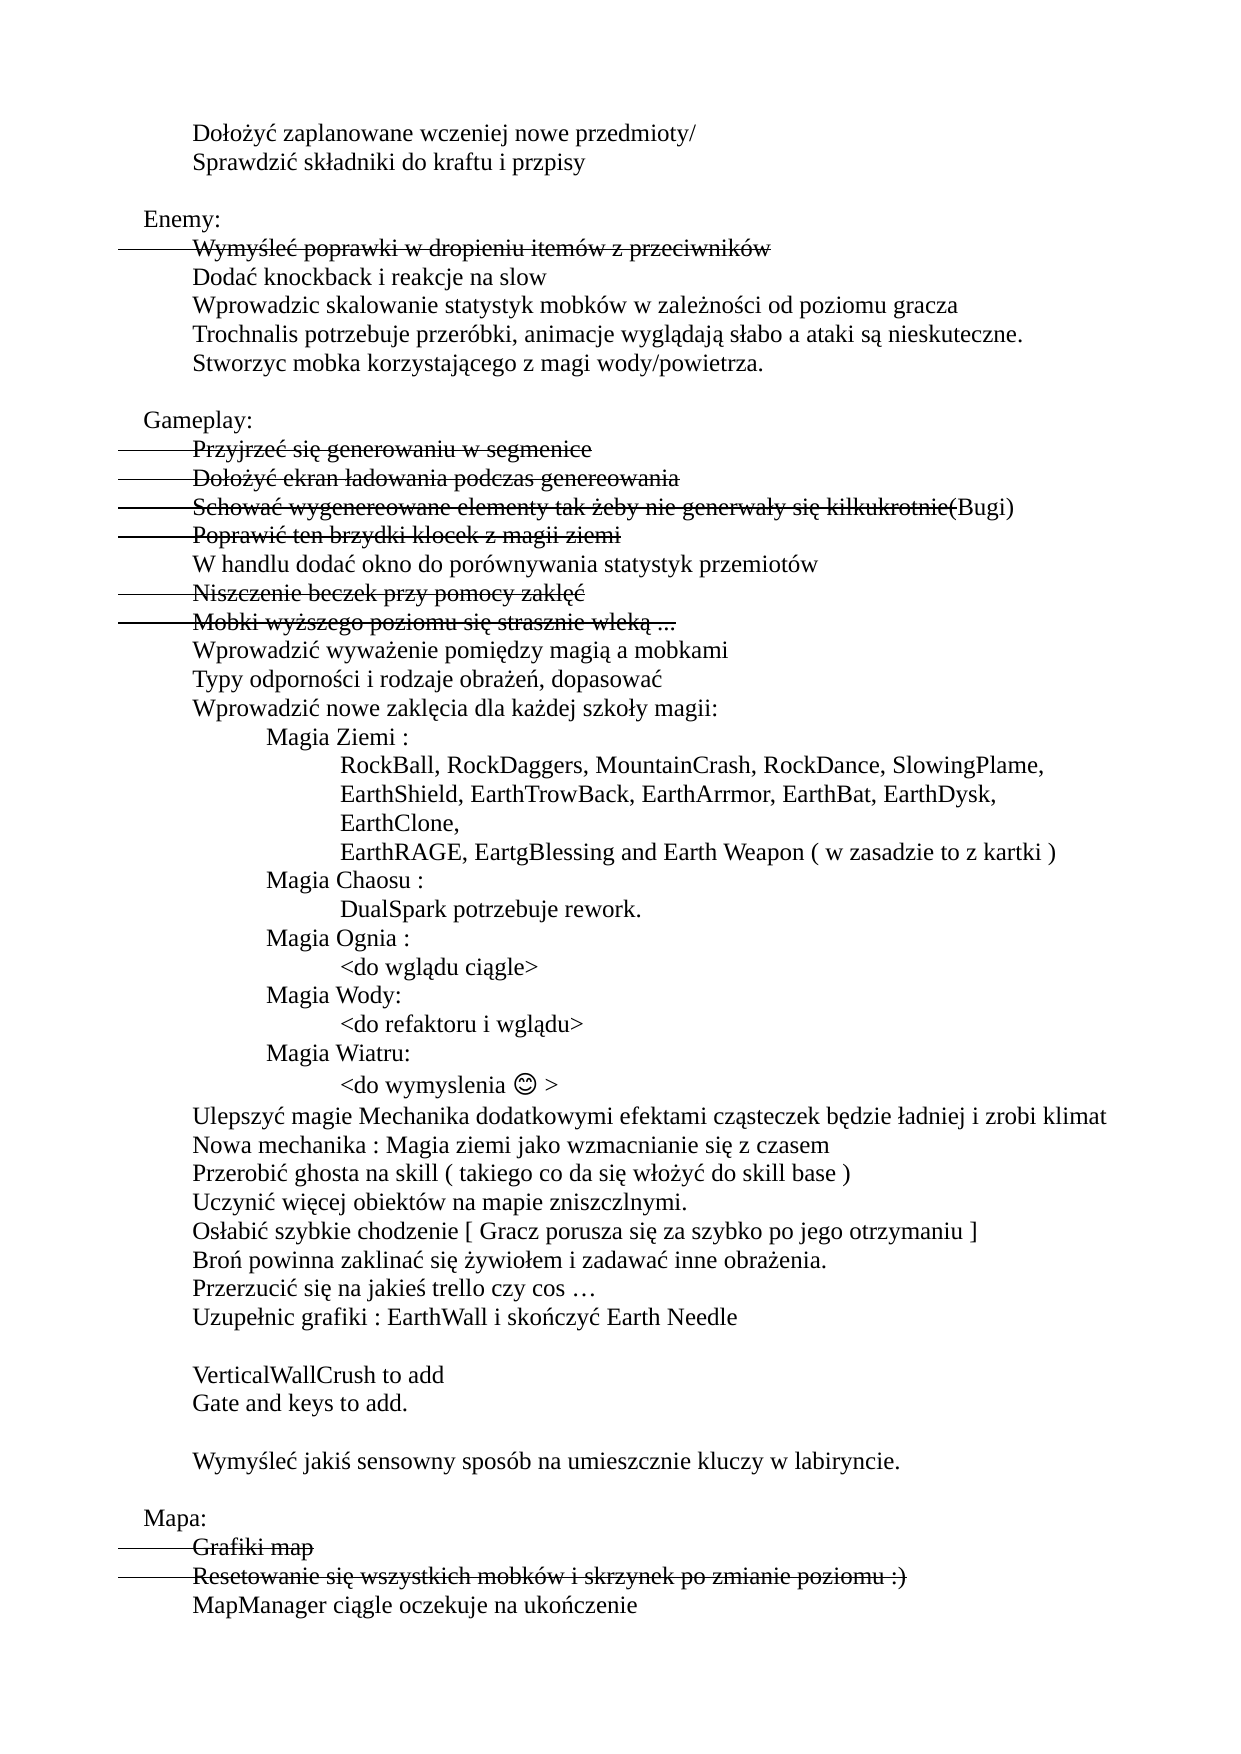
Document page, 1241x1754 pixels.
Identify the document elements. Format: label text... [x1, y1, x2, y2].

text <do wglądu ciągle> [118, 952, 1122, 981]
text Magia Ognia : [118, 923, 1122, 952]
text Mobki wyższego poziomu się strasznie wleką ... [118, 607, 1122, 636]
text Dołożyć ekran ładowania podczas genereowania [118, 463, 1122, 492]
text Broń powinna zaklinać się żywiołem i zadawać inne obrażenia. [118, 1245, 1122, 1273]
text Osłabić szybkie chodzenie [ Gracz porusza się za szybko po jego otrzymaniu ] [118, 1216, 1122, 1245]
text EarthRAGE, EartgBlessing and Earth Weapon ( w zasadzie to z kartki ) [266, 837, 1122, 866]
text Gate and keys to add. [118, 1388, 1122, 1417]
text Przyjrzeć się generowaniu w segmenice [118, 434, 1122, 463]
text W handlu dodać okno do porównywania statystyk przemiotów [118, 549, 1122, 578]
text Magia Ziemi : [118, 722, 1122, 751]
text Ulepszyć magie Mechanika dodatkowymi efektami cząsteczek będzie ładniej i zrobi klimat [118, 1101, 1122, 1130]
text Niszczenie beczek przy pomocy zaklęć [118, 578, 1122, 607]
text Magia Wiatru: [118, 1038, 1122, 1067]
text Poprawić ten brzydki klocek z magii ziemi [118, 521, 1122, 549]
text Stworzyc mobka korzystającego z magi wody/powietrza. [118, 348, 1122, 377]
text Wymyśleć jakiś sensowny sposób na umieszcznie kluczy w labiryncie. [118, 1446, 1122, 1475]
text Gameplay: [118, 406, 1122, 434]
text <do refaktoru i wglądu> [118, 1009, 1122, 1038]
text Enemy: [118, 204, 1122, 233]
text Grafiki map [118, 1532, 1122, 1561]
text RockBall, RockDaggers, MountainCrash, RockDance, SlowingPlame, [118, 751, 1122, 779]
text Trochnalis potrzebuje przeróbki, animacje wyglądają słabo a ataki są nieskuteczne. [118, 319, 1122, 348]
text Mapa: [118, 1503, 1122, 1532]
text Sprawdzić składniki do kraftu i przpisy [118, 147, 1122, 176]
text Uzupełnic grafiki : EarthWall i skończyć Earth Needle [118, 1302, 1122, 1331]
text VerticalWallCrush to add [118, 1360, 1122, 1388]
text Wymyśleć poprawki w dropieniu itemów z przeciwników [118, 233, 1122, 262]
text EarthClone, [266, 808, 1122, 837]
text EarthShield, EarthTrowBack, EarthArrmor, EarthBat, EarthDysk, [266, 779, 1122, 808]
text Dodać knockback i reakcje na slow [118, 262, 1122, 291]
text Magia Chaosu : [118, 866, 1122, 894]
text Wprowadzić nowe zaklęcia dla każdej szkoły magii: [118, 693, 1122, 722]
text Dołożyć zaplanowane wczeniej nowe przedmioty/ [118, 118, 1122, 147]
text Wprowadzic skalowanie statystyk mobków w zależności od poziomu gracza [118, 291, 1122, 319]
text MapManager ciągle oczekuje na ukończenie [118, 1590, 1122, 1618]
text Schować wygenereowane elementy tak żeby nie generwały się kilkukrotnie(Bugi) [118, 492, 1122, 521]
text Nowa mechanika : Magia ziemi jako wzmacnianie się z czasem [118, 1130, 1122, 1158]
text Uczynić więcej obiektów na mapie zniszczlnymi. [118, 1187, 1122, 1216]
text Resetowanie się wszystkich mobków i skrzynek po zmianie poziomu :) [118, 1561, 1122, 1590]
text Przerzucić się na jakieś trello czy cos … [118, 1273, 1122, 1302]
text Wprowadzić wyważenie pomiędzy magią a mobkami [118, 636, 1122, 664]
text Przerobić ghosta na skill ( takiego co da się włożyć do skill base ) [118, 1158, 1122, 1187]
text DualSpark potrzebuje rework. [118, 894, 1122, 923]
text <do wymyslenia 😊 > [118, 1067, 1122, 1101]
text Typy odporności i rodzaje obrażeń, dopasować [118, 664, 1122, 693]
text Magia Wody: [118, 981, 1122, 1009]
